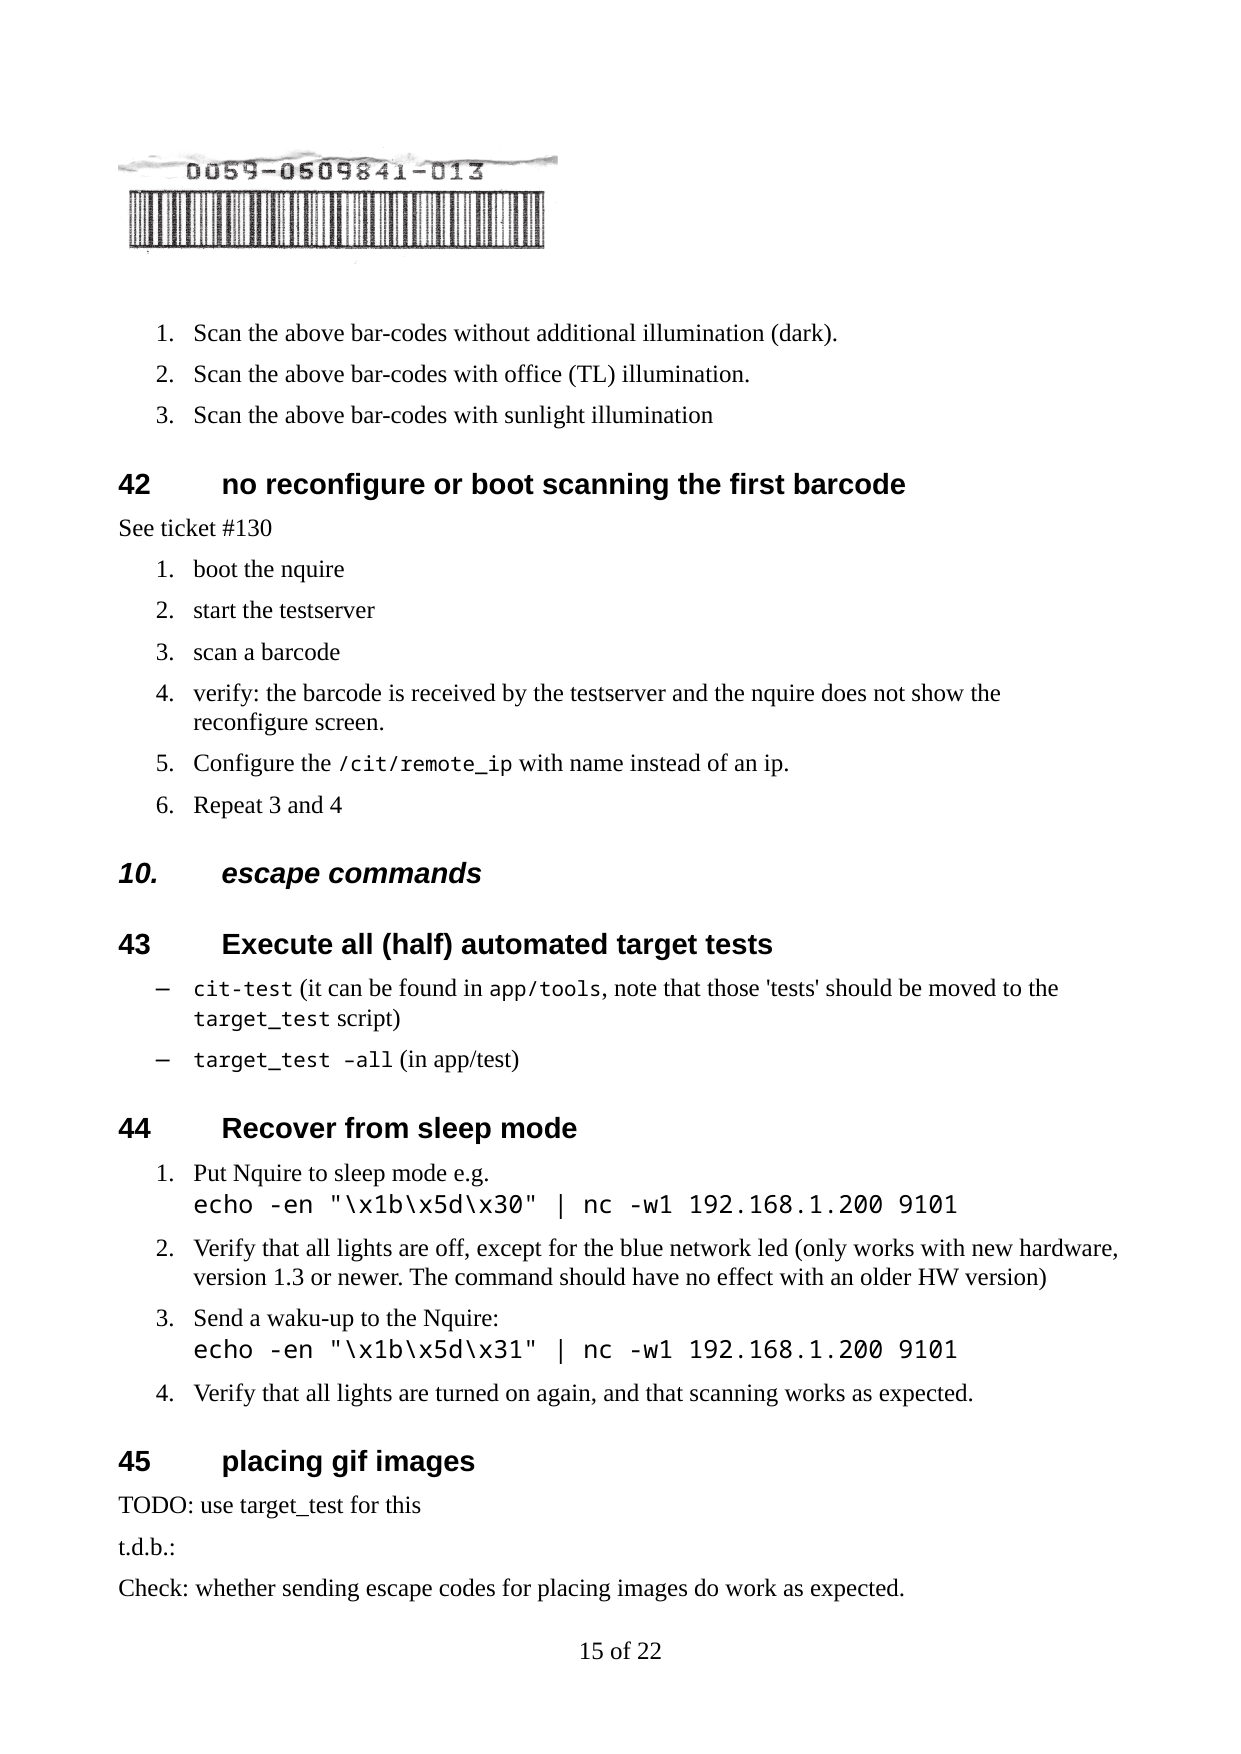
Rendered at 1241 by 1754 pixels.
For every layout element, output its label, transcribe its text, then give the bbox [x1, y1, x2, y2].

text Check: whether sending escape codes for placing images do work as expected. [118, 1573, 1122, 1602]
list Send a waku-up to the Nquire: echo -en "\x1b\x5d\x31" | nc -w1 192.168.1.200 9101 [156, 1303, 1122, 1366]
subtitle Recover from sleep mode [118, 1112, 1122, 1145]
list Scan the above bar-codes with sunlight illumination [156, 401, 1122, 429]
text TODO: use target_test for this [118, 1491, 1122, 1519]
list Scan the above bar-codes without additional illumination (dark). [156, 318, 1122, 347]
subtitle no reconfigure or boot scanning the first barcode [118, 467, 1122, 500]
list Configure the /cit/remote_ip with name instead of an ip. [156, 748, 1122, 777]
list verify: the barcode is received by the testserver and the nquire does not show the reconfigure screen. [156, 678, 1122, 735]
text t.d.b.: [118, 1532, 1122, 1561]
list Repeat 3 and 4 [156, 790, 1122, 818]
list Verify that all lights are off, except for the blue network led (only works with new hardware, version 1.3 or newer. The command should have no effect with an older HW version) [156, 1233, 1122, 1290]
list start the testserver [156, 595, 1122, 624]
picture [118, 147, 558, 265]
list cit-test (it can be found in app/tools, note that those 'tests' should be moved to the target_test script) [156, 973, 1122, 1032]
list target_test –all (in app/test) [156, 1044, 1122, 1074]
list Scan the above bar-codes with office (TL) illumination. [156, 359, 1122, 388]
list scan a barcode [156, 637, 1122, 665]
list Verify that all lights are turned on again, and that scanning works as expected. [156, 1378, 1122, 1407]
subtitle Execute all (half) automated target tests [118, 927, 1122, 961]
subtitle escape commands [118, 856, 1122, 889]
text See ticket #130 [118, 513, 1122, 542]
list boot the nquire [156, 554, 1122, 583]
list Put Nquire to sleep mode e.g. echo -en "\x1b\x5d\x30" | nc -w1 192.168.1.200 9101 [156, 1158, 1122, 1220]
subtitle placing gif images [118, 1444, 1122, 1478]
